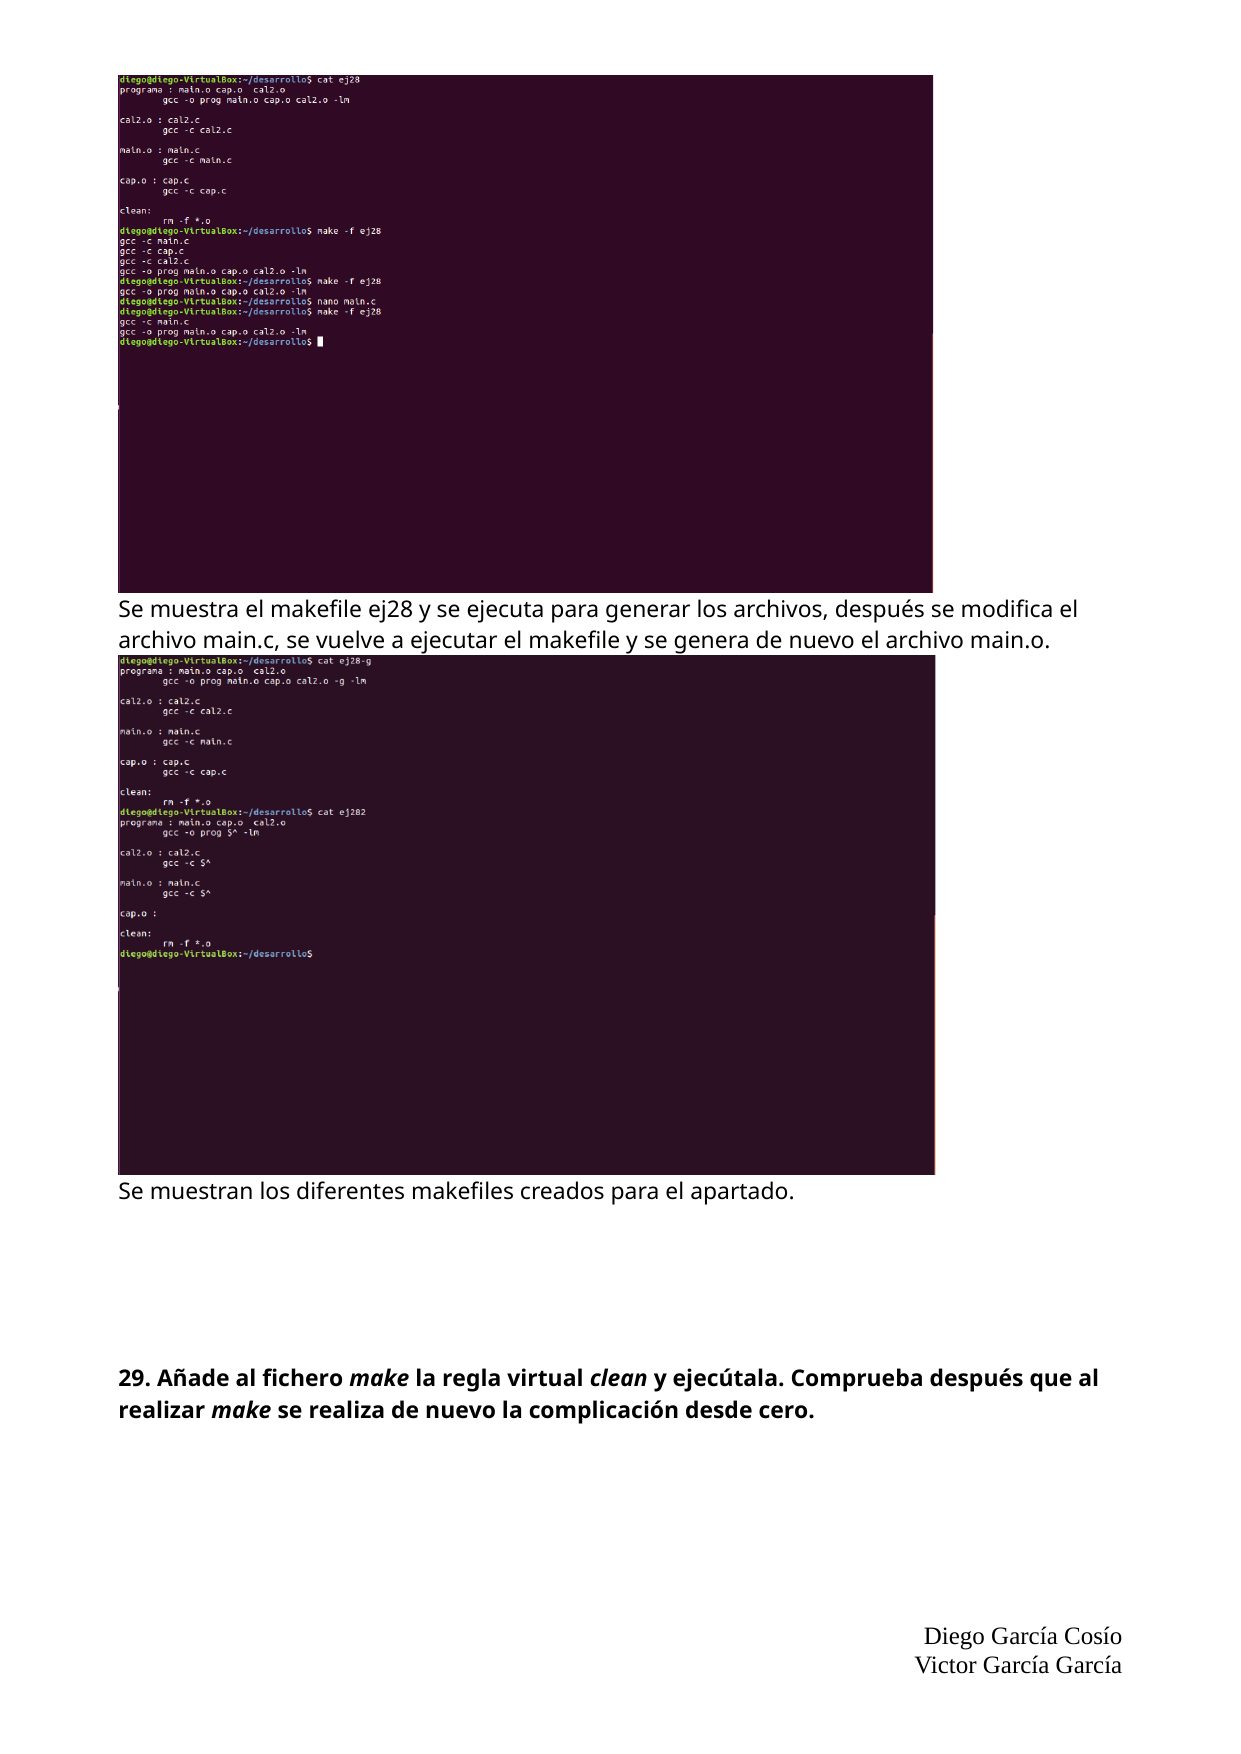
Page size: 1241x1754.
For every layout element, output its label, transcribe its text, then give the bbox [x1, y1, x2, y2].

text Se muestra el makefile ej28 y se ejecuta para generar los archivos, después se modifica el archivo main.c, se vuelve a ejecutar el makefile y se genera de nuevo el archivo main.o. [118, 593, 1122, 1175]
text Se muestran los diferentes makefiles creados para el apartado. [118, 1175, 1122, 1206]
text 29. Añade al fichero make la regla virtual clean y ejecútala. Comprueba después que al realizar make se realiza de nuevo la complicación desde cero. [118, 1362, 1122, 1425]
